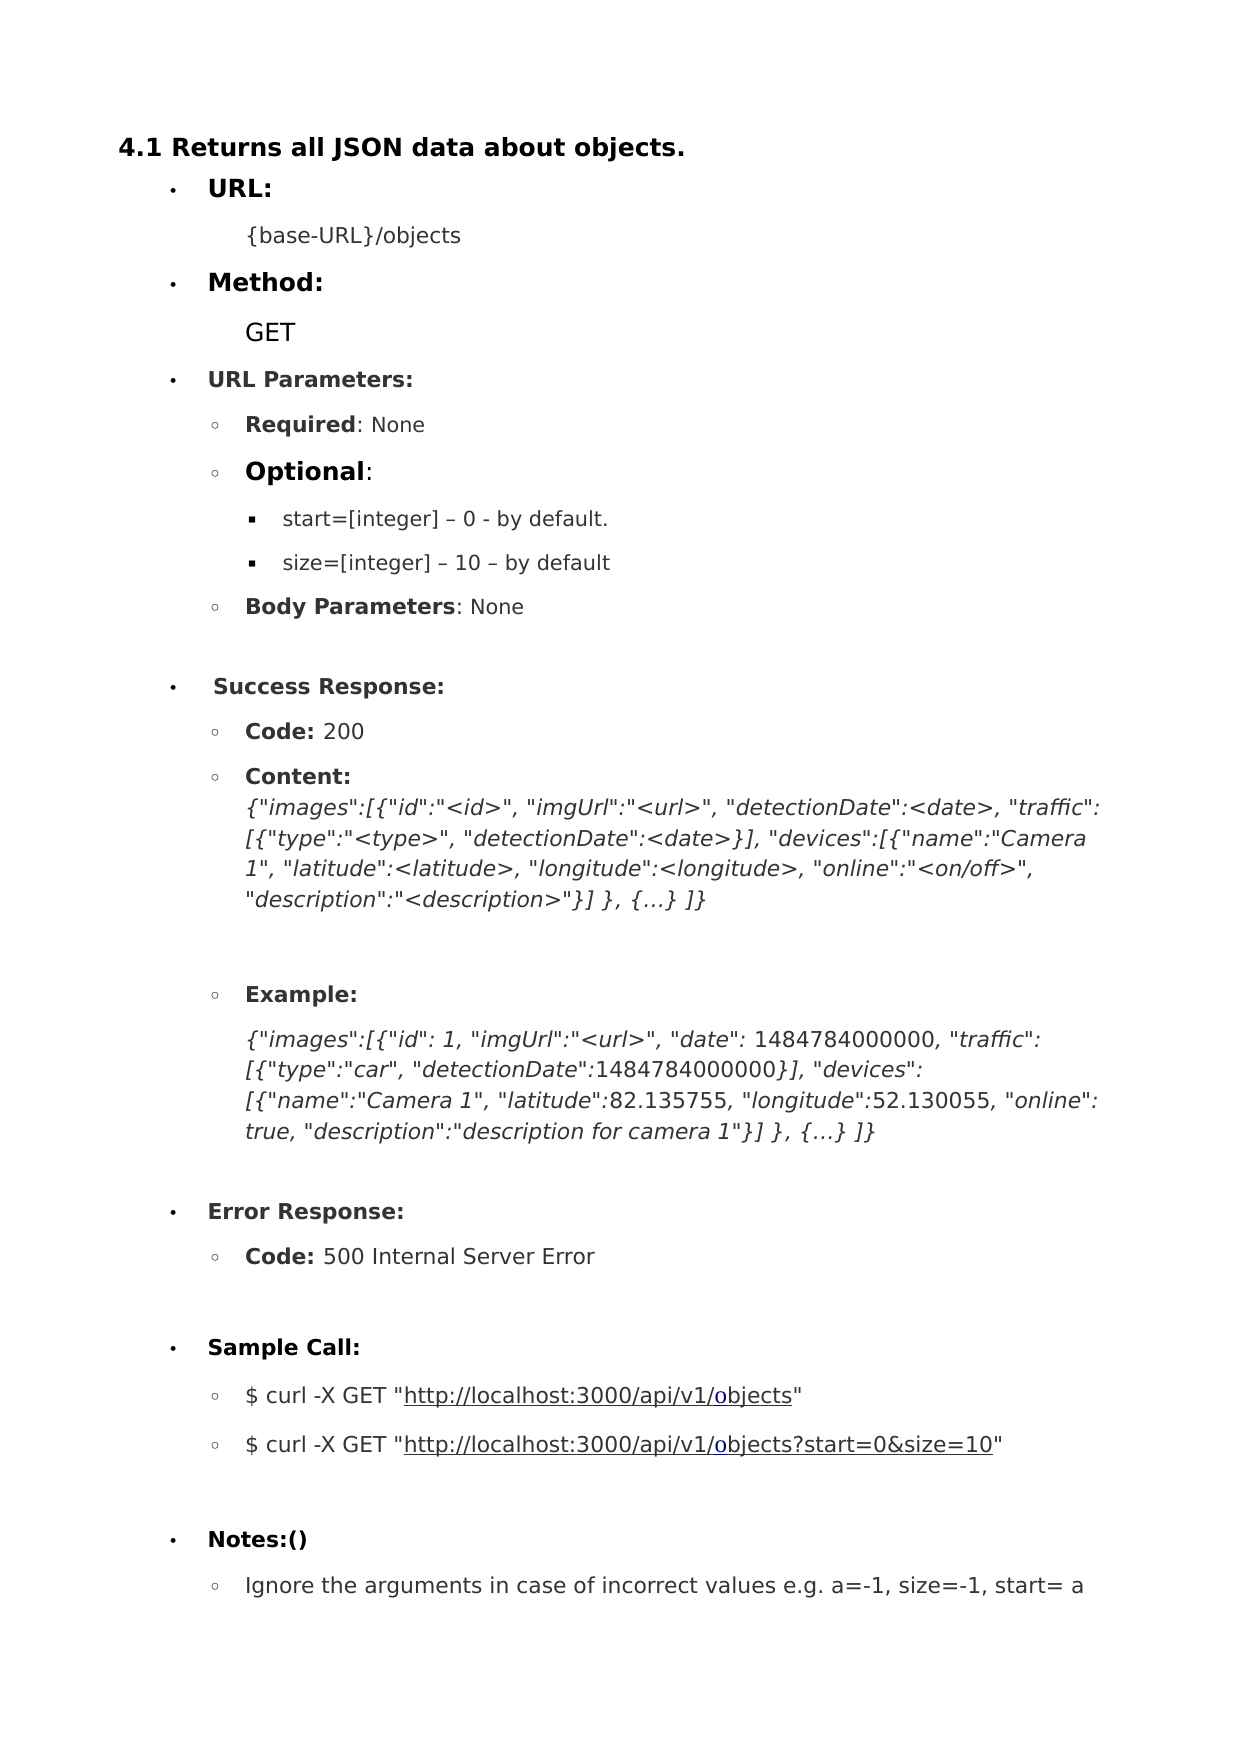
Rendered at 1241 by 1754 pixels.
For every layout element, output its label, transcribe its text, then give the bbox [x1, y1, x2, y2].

list Code: 200 [207, 719, 1122, 745]
list GET [207, 318, 1122, 347]
list URL Parameters: [170, 367, 1122, 393]
list {"images":[{"id": 1, "imgUrl":"<url>", "date": 1484784000000, "traffic":[{"type":"car", "detectionDate":1484784000000}], "devices":[{"name":"Camera 1", "latitude":82.135755, "longitude":52.130055, "online": true, "description":"description for camera 1"}] }, {…} ]} [207, 1027, 1122, 1179]
list Required: None [207, 412, 1122, 438]
list Sample Call: [170, 1335, 1122, 1360]
list Example: [207, 982, 1122, 1007]
list Body Parameters: None [207, 594, 1122, 654]
list Notes:() [170, 1528, 1122, 1553]
list size=[integer] – 10 – by default [245, 551, 1122, 575]
list Code: 500 Internal Server Error [207, 1244, 1122, 1270]
list $ curl -X GET "http://localhost:3000/api/v1/objects?start=0&size=10" [207, 1429, 1122, 1458]
list Optional: [207, 457, 1122, 486]
list start=[integer] – 0 - by default. [245, 507, 1122, 531]
subtitle 4.1 Returns all JSON data about objects. [118, 133, 1122, 162]
list Error Response: [170, 1199, 1122, 1224]
list Ignore the arguments in case of incorrect values e.g. a=-1, size=-1, start= a [207, 1573, 1122, 1598]
list URL: [170, 174, 1122, 203]
list $ curl -X GET "http://localhost:3000/api/v1/objects" [207, 1380, 1122, 1409]
list Method: [170, 268, 1122, 297]
list Content: {"images":[{"id":"<id>", "imgUrl":"<url>", "detectionDate":<date>, "traffic":[{"type":"<type>", "detectionDate":<date>}], "devices":[{"name":"Camera 1", "latitude":<latitude>, "longitude":<longitude>, "online":"<on/off>", "description":"<description>"}] }, {…} ]} [207, 764, 1122, 912]
list Success Response: [170, 674, 1122, 699]
list {base-URL}/objects [207, 223, 1122, 249]
